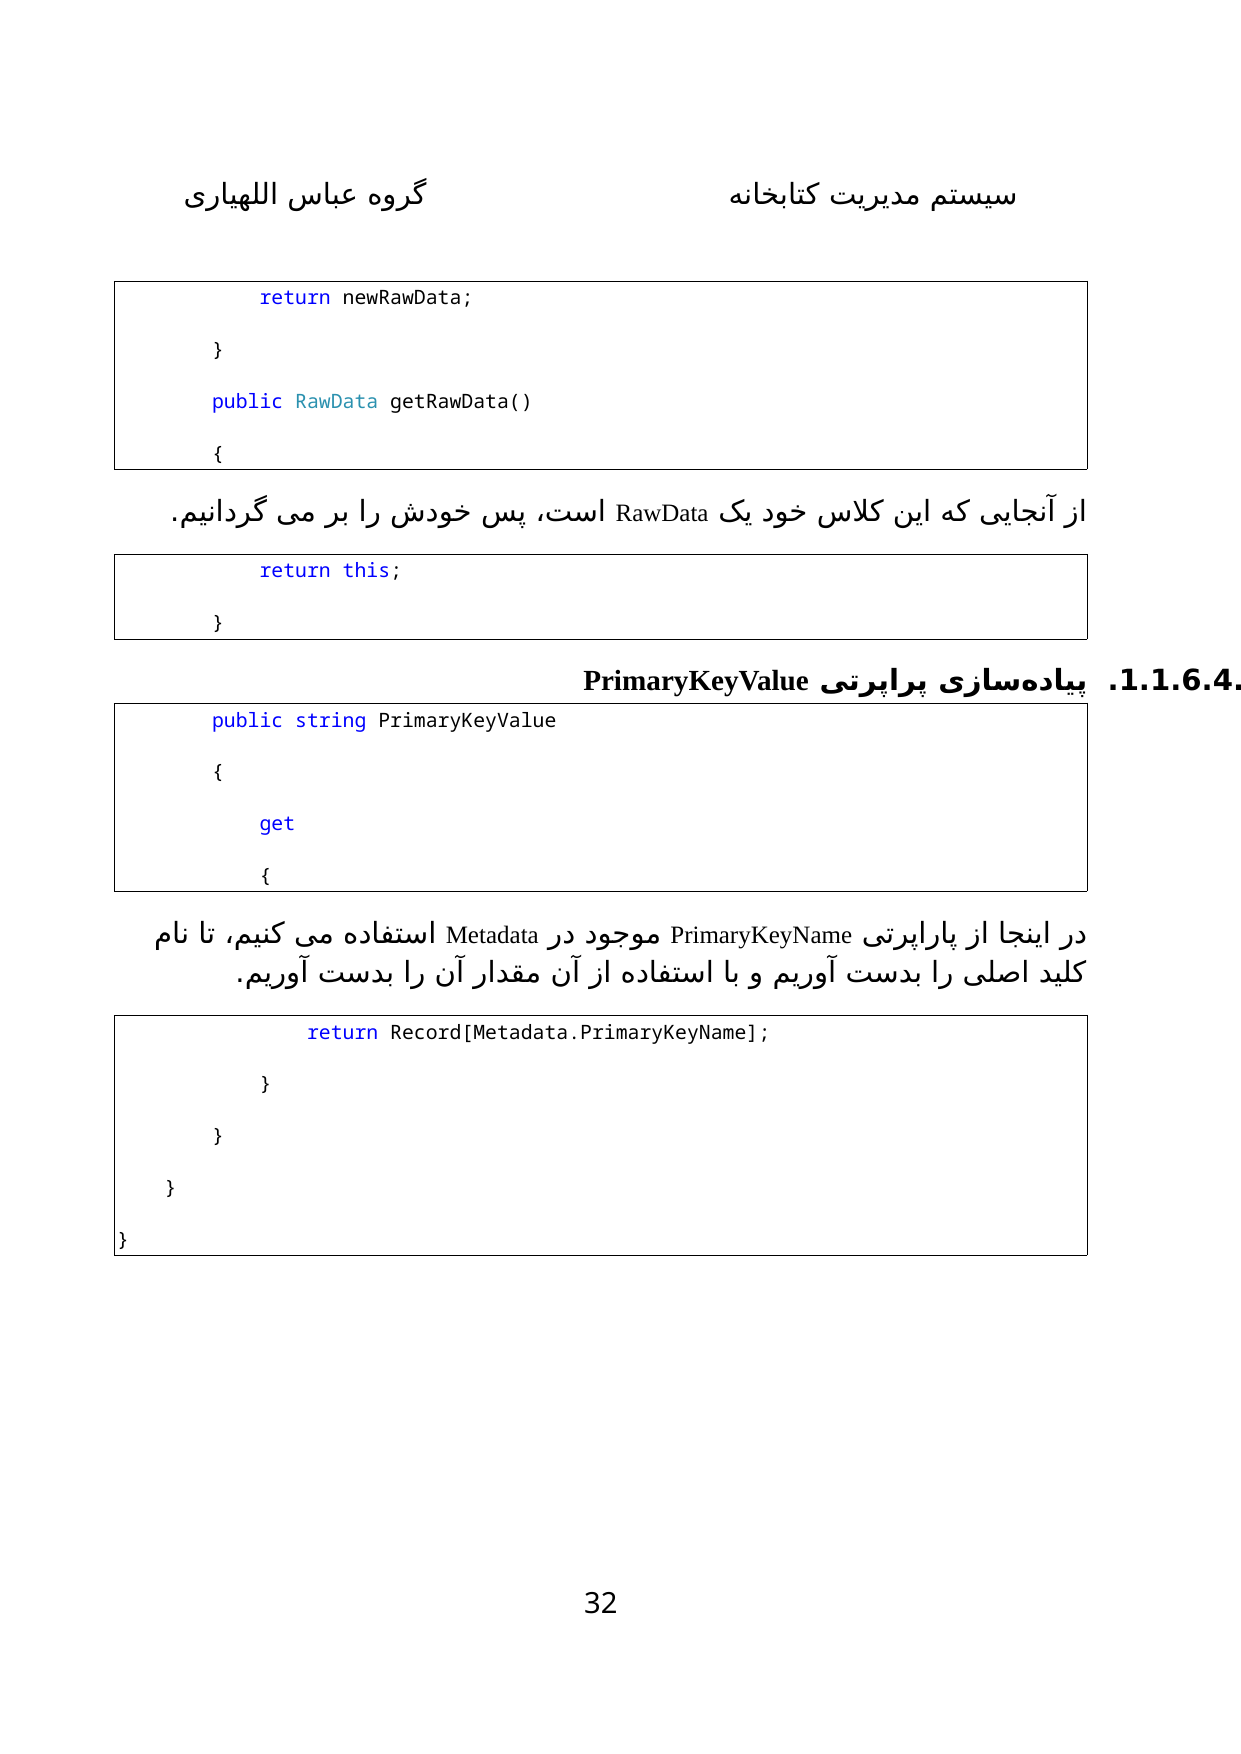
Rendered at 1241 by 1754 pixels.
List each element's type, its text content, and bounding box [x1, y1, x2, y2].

text } [115, 1222, 1087, 1255]
text get [115, 806, 1087, 836]
subtitle پیاده‌سازی پراپرتی PrimaryKeyValue [114, 663, 1087, 698]
text public RawData getRawData() [115, 384, 1087, 414]
text { [115, 436, 1087, 469]
text } [115, 1170, 1087, 1200]
text return Record[Metadata.PrimaryKeyName]; [115, 1016, 1087, 1045]
text در اینجا از پاراپرتی PrimaryKeyName موجود در Metadata استفاده می کنیم، تا نام کلید اصلی را بدست آوریم و با استفاده از آن مقدار آن را بدست آوریم. [114, 916, 1087, 989]
text { [115, 858, 1087, 891]
text } [115, 1067, 1087, 1097]
text } [115, 332, 1087, 362]
text public string PrimaryKeyValue [115, 704, 1087, 733]
text } [115, 605, 1087, 639]
text { [115, 754, 1087, 784]
text return newRawData; [115, 282, 1087, 311]
text از آنجایی که این کلاس خود یک RawData است، پس خودش را بر می گردانیم. [114, 494, 1087, 528]
text return this; [115, 555, 1087, 584]
text } [115, 1118, 1087, 1148]
